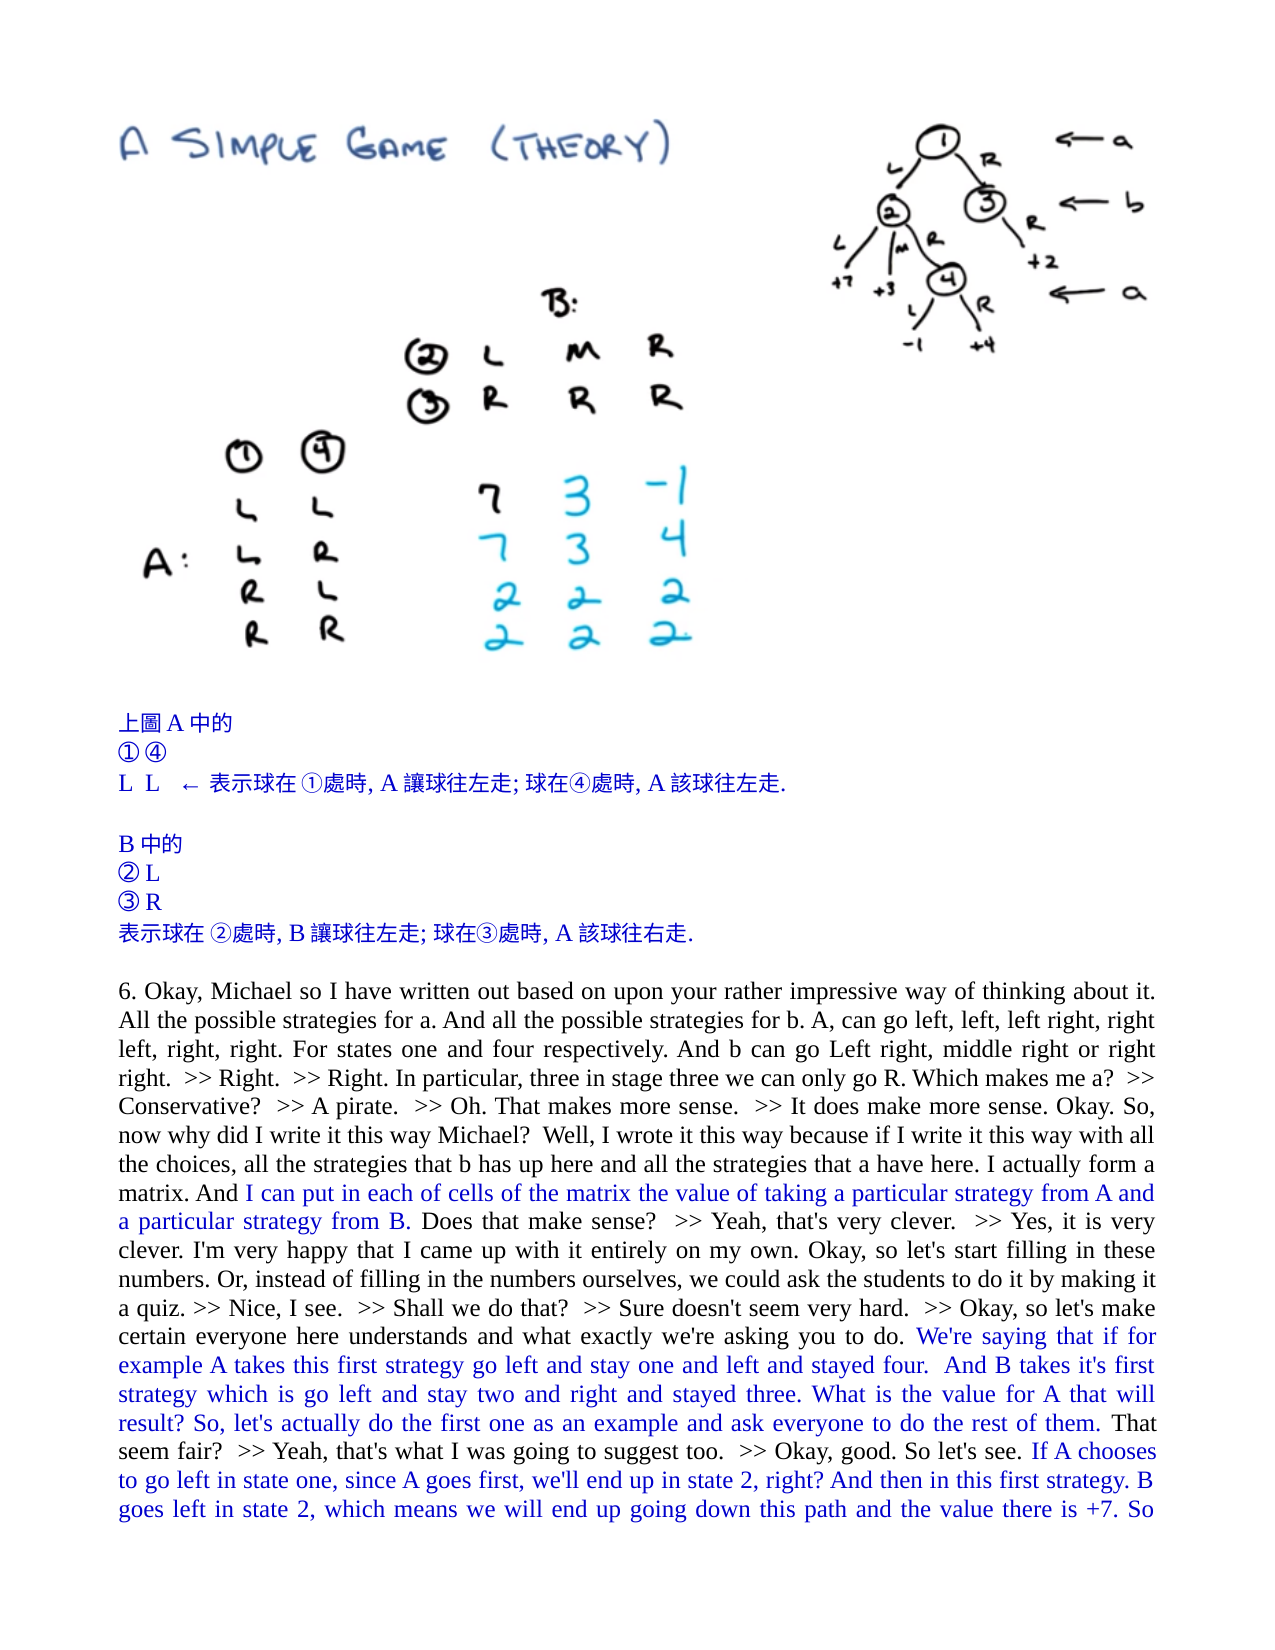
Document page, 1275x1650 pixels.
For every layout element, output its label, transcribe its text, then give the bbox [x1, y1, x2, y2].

text 上圖A中的 [118, 706, 1157, 738]
text 表示球在 ➁處時, B讓球往左走; 球在➂處時, A該球往右走. [118, 916, 1157, 948]
text ➁ L [118, 858, 1157, 887]
text ➂ R [118, 887, 1157, 916]
text ➀ ➃ [118, 738, 1157, 766]
text B中的 [118, 827, 1157, 858]
picture [118, 118, 1157, 678]
text 6. Okay, Michael so I have written out based on upon your rather impressive way of thinking about it. All the possible strategies for a. And all the possible strategies for b. A, can go left, left, left right, right left, right, right. For states one and four respectively. And b can go Left right, middle right or right right. >> Right. >> Right. In particular, three in stage three we can only go R. Which makes me a? >> Conservative? >> A pirate. >> Oh. That makes more sense. >> It does make more sense. Okay. So, now why did I write it this way Michael? Well, I wrote it this way because if I write it this way with all the choices, all the strategies that b has up here and all the strategies that a have here. I actually form a matrix. And I can put in each of cells of the matrix the value of taking a particular strategy from A and a particular strategy from B. Does that make sense? >> Yeah, that's very clever. >> Yes, it is very clever. I'm very happy that I came up with it entirely on my own. Okay, so let's start filling in these numbers. Or, instead of filling in the numbers ourselves, we could ask the students to do it by making it a quiz. >> Nice, I see. >> Shall we do that? >> Sure doesn't seem very hard. >> Okay, so let's make certain everyone here understands and what exactly we're asking you to do. We're saying that if for example A takes this first strategy go left and stay one and left and stayed four. And B takes it's first strategy which is go left and stay two and right and stayed three. What is the value for A that will result? So, let's actually do the first one as an example and ask everyone to do the rest of them. That seem fair? >> Yeah, that's what I was going to suggest too. >> Okay, good. So let's see. If A chooses to go left in state one, since A goes first, we'll end up in state 2, right? And then in this first strategy. B goes left in state 2, which means we will end up going down this path and the value there is +7. So [118, 976, 1157, 1523]
text L L ← 表示球在 ➀處時, A讓球往左走; 球在➃處時, A該球往左走. [118, 766, 1157, 798]
